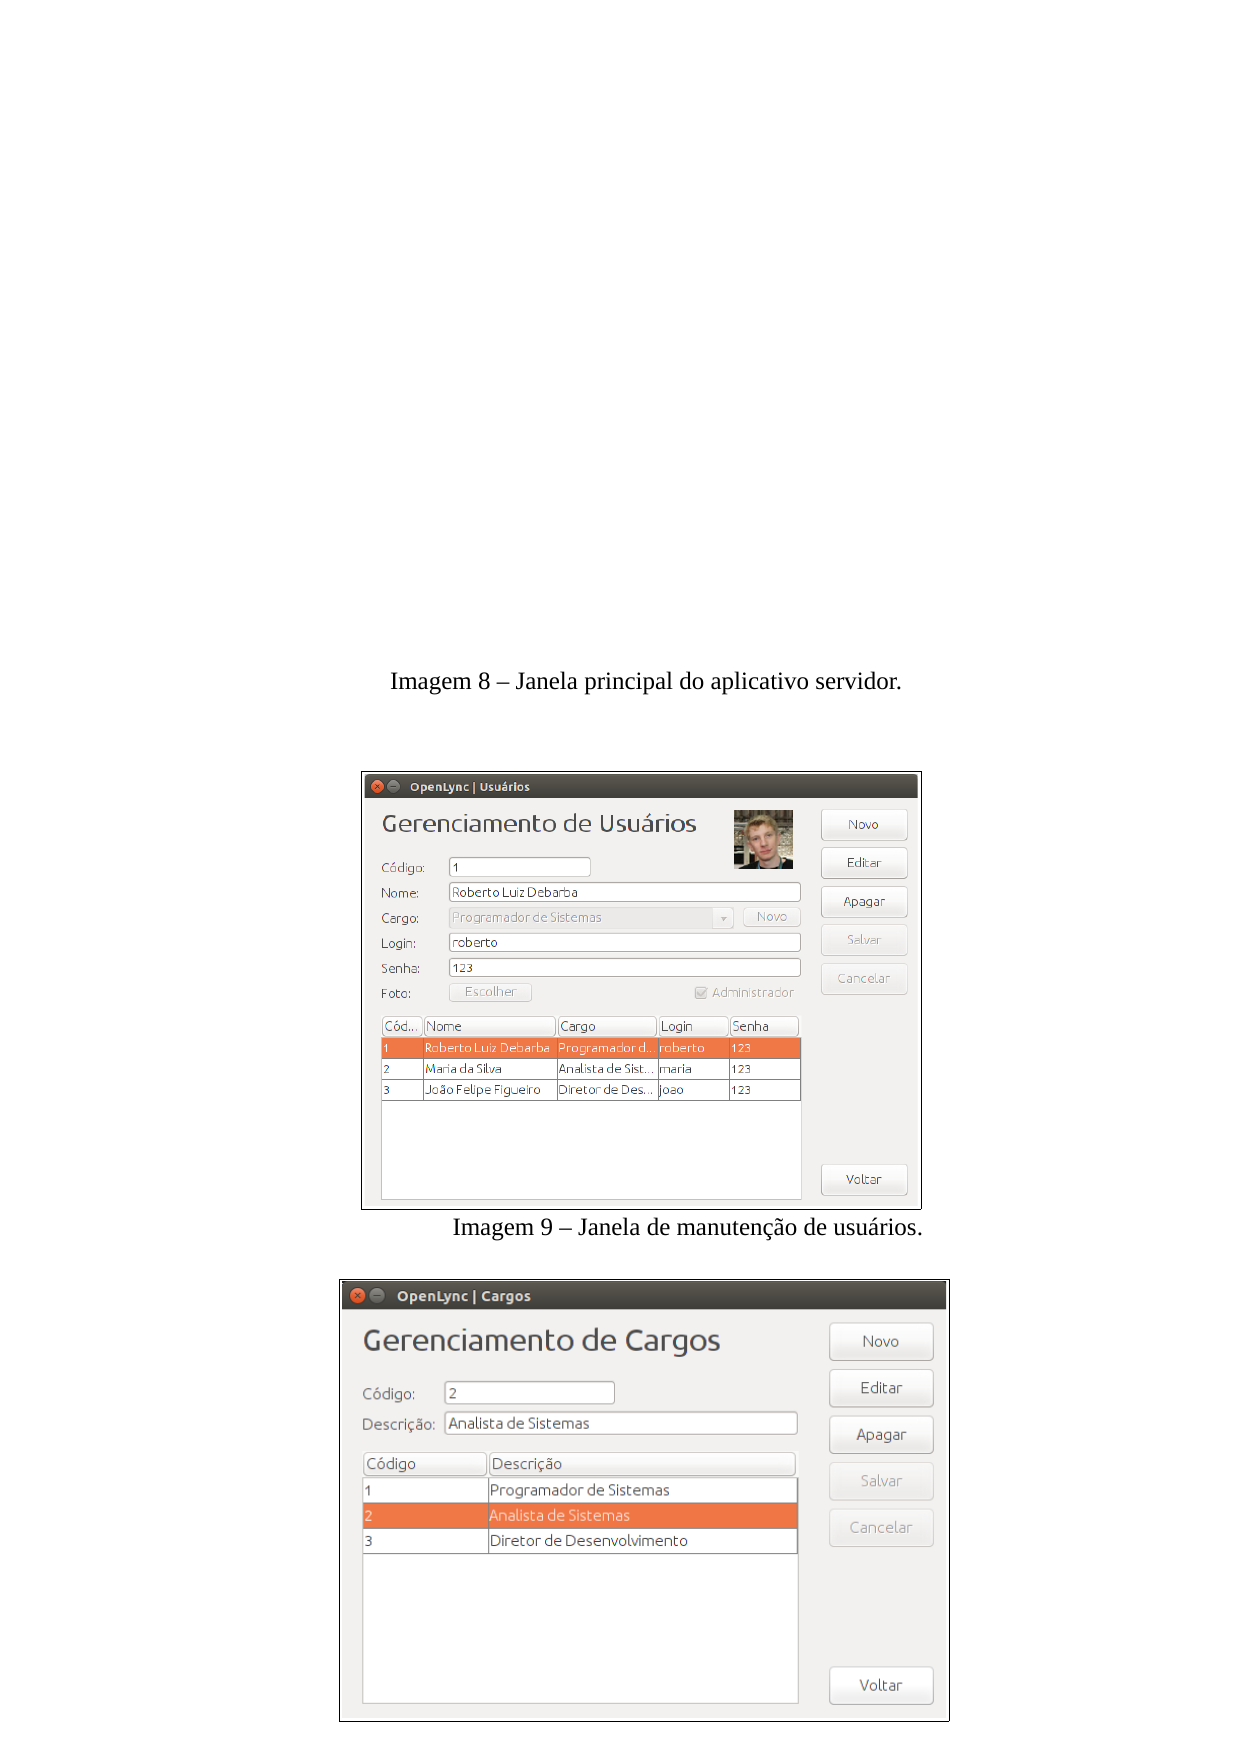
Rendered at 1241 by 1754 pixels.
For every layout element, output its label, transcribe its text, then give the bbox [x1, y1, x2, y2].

picture [342, 1281, 947, 1718]
picture [364, 774, 918, 1206]
text Imagem 9 – Janela de manutenção de usuários. [177, 1212, 1122, 1241]
text Imagem 8 – Janela principal do aplicativo servidor. [177, 666, 1122, 695]
